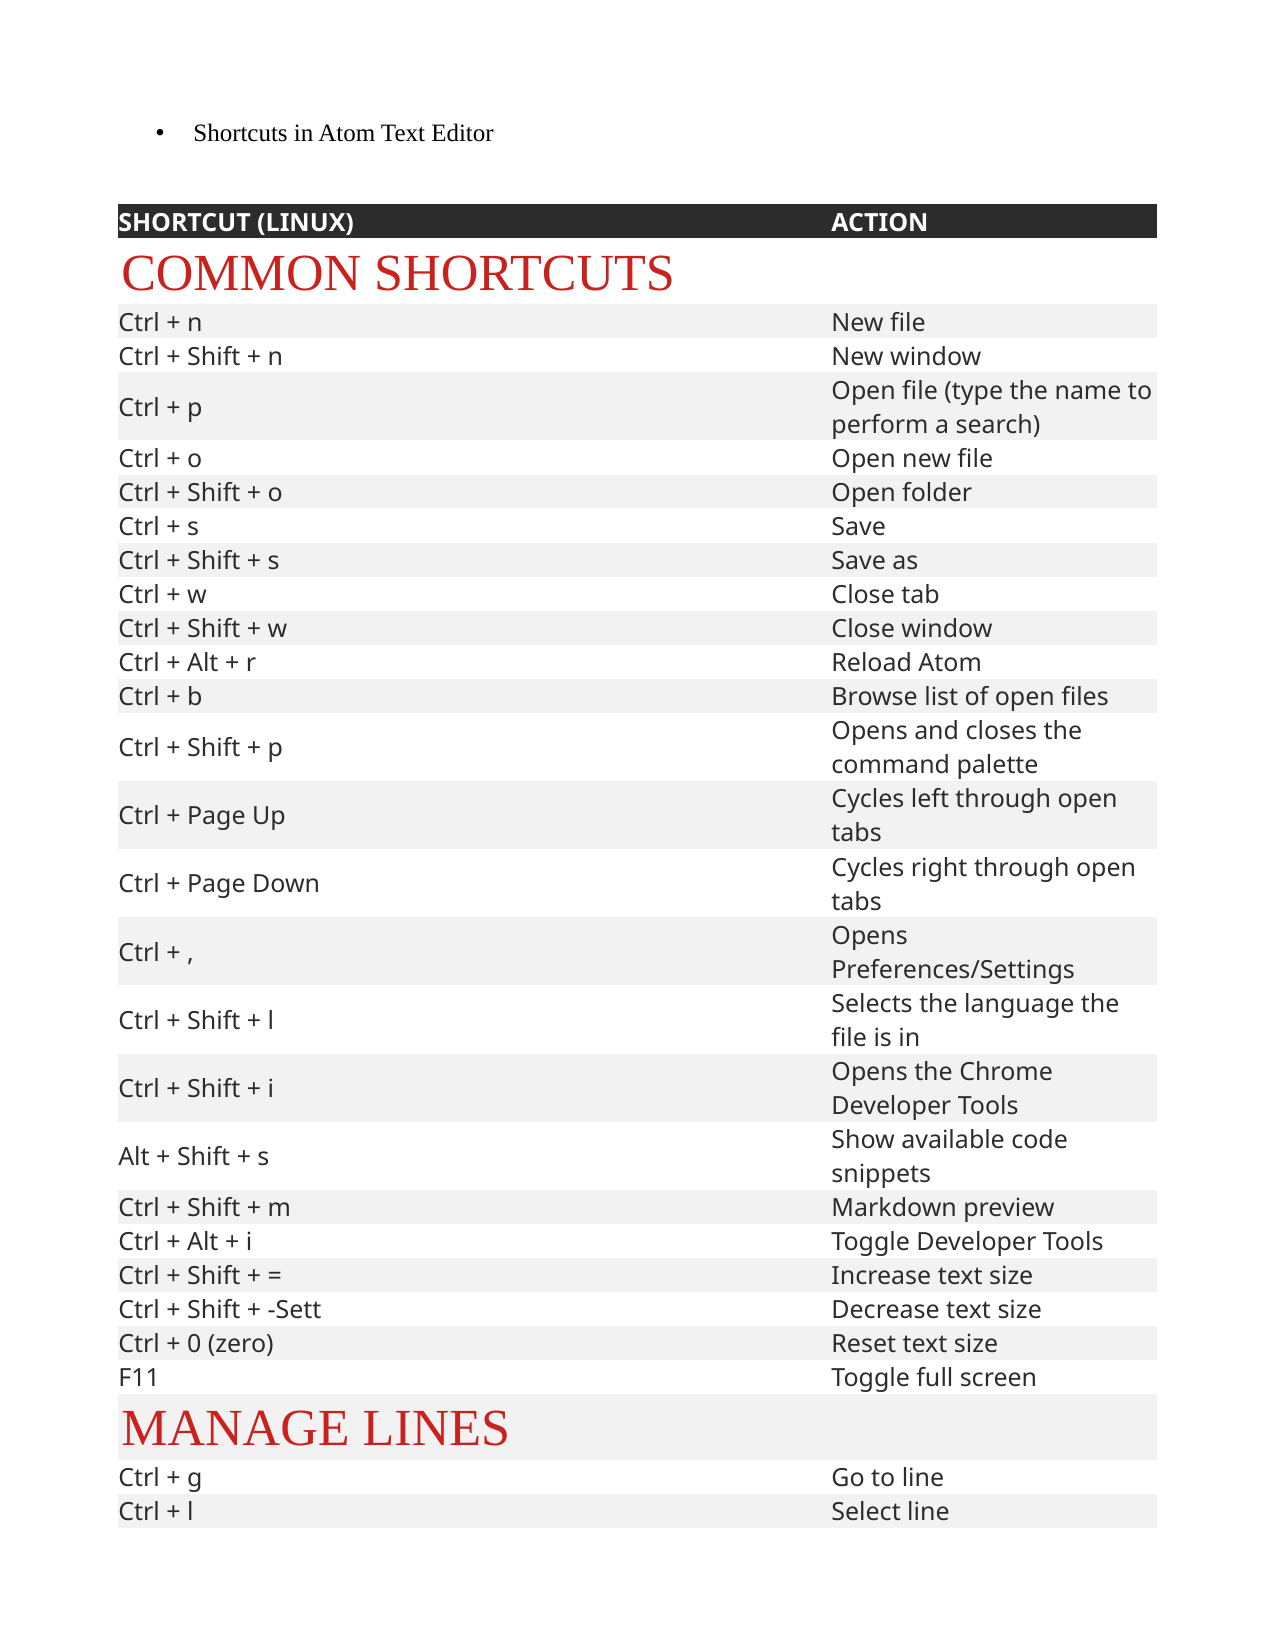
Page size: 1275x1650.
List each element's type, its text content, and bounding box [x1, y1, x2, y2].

table_cell Ctrl + 0 (zero) [118, 1326, 831, 1360]
table_cell Browse list of open files [831, 679, 1157, 713]
table_header SHORTCUT (LINUX) [118, 204, 831, 238]
table_cell Reload Atom [831, 645, 1157, 679]
table_cell Ctrl + b [118, 679, 831, 713]
table_cell Toggle full screen [831, 1360, 1157, 1394]
table_cell Save [831, 509, 1157, 543]
table_cell Ctrl + Shift + i [118, 1054, 831, 1122]
table_cell Show available code snippets [831, 1122, 1157, 1190]
table_cell Save as [831, 543, 1157, 577]
table_cell F11 [118, 1360, 831, 1394]
table_cell Ctrl + Shift + -Sett [118, 1292, 831, 1326]
table_cell Ctrl + n [118, 304, 831, 338]
table_cell Ctrl + Shift + m [118, 1190, 831, 1224]
table_cell Opens the Chrome Developer Tools [831, 1054, 1157, 1122]
table_cell Go to line [831, 1460, 1157, 1494]
table_cell Ctrl + Shift + p [118, 713, 831, 781]
table_header ACTION [831, 204, 1157, 238]
table_cell Close window [831, 611, 1157, 645]
table_cell Open file (type the name to perform a search) [831, 372, 1157, 440]
table_cell Markdown preview [831, 1190, 1157, 1224]
table_cell COMMON SHORTCUTS [118, 239, 1157, 304]
table_cell Cycles left through open tabs [831, 781, 1157, 849]
table_cell MANAGE LINES [118, 1394, 1157, 1460]
table_cell Ctrl + Page Down [118, 849, 831, 917]
table_cell Alt + Shift + s [118, 1122, 831, 1190]
table_cell Reset text size [831, 1326, 1157, 1360]
table_cell Increase text size [831, 1258, 1157, 1292]
table_cell Ctrl + l [118, 1494, 831, 1528]
table_cell Decrease text size [831, 1292, 1157, 1326]
table_cell Select line [831, 1494, 1157, 1528]
table_cell Toggle Developer Tools [831, 1224, 1157, 1258]
table_cell Close tab [831, 577, 1157, 611]
table_cell Ctrl + s [118, 509, 831, 543]
table_cell Ctrl + Shift + w [118, 611, 831, 645]
table_cell Ctrl + Page Up [118, 781, 831, 849]
table_cell Ctrl + Shift + s [118, 543, 831, 577]
table_cell Ctrl + o [118, 440, 831, 474]
table_cell Ctrl + Shift + o [118, 475, 831, 508]
table_cell Open new file [831, 440, 1157, 474]
table_cell Opens and closes the command palette [831, 713, 1157, 781]
table_cell Cycles right through open tabs [831, 849, 1157, 917]
table_cell Open folder [831, 475, 1157, 508]
table_cell New window [831, 338, 1157, 372]
table_cell Ctrl + , [118, 917, 831, 985]
table_cell Ctrl + Shift + n [118, 338, 831, 372]
table_cell Ctrl + Shift + l [118, 985, 831, 1053]
table_cell Ctrl + Shift + = [118, 1258, 831, 1292]
table_cell New file [831, 304, 1157, 338]
table_cell Selects the language the file is in [831, 985, 1157, 1053]
table_cell Ctrl + Alt + i [118, 1224, 831, 1258]
list Shortcuts in Atom Text Editor [156, 118, 1157, 147]
table_cell Opens Preferences/Settings [831, 917, 1157, 985]
table_cell Ctrl + p [118, 372, 831, 440]
table_cell Ctrl + g [118, 1460, 831, 1494]
table_cell Ctrl + w [118, 577, 831, 611]
table_cell Ctrl + Alt + r [118, 645, 831, 679]
